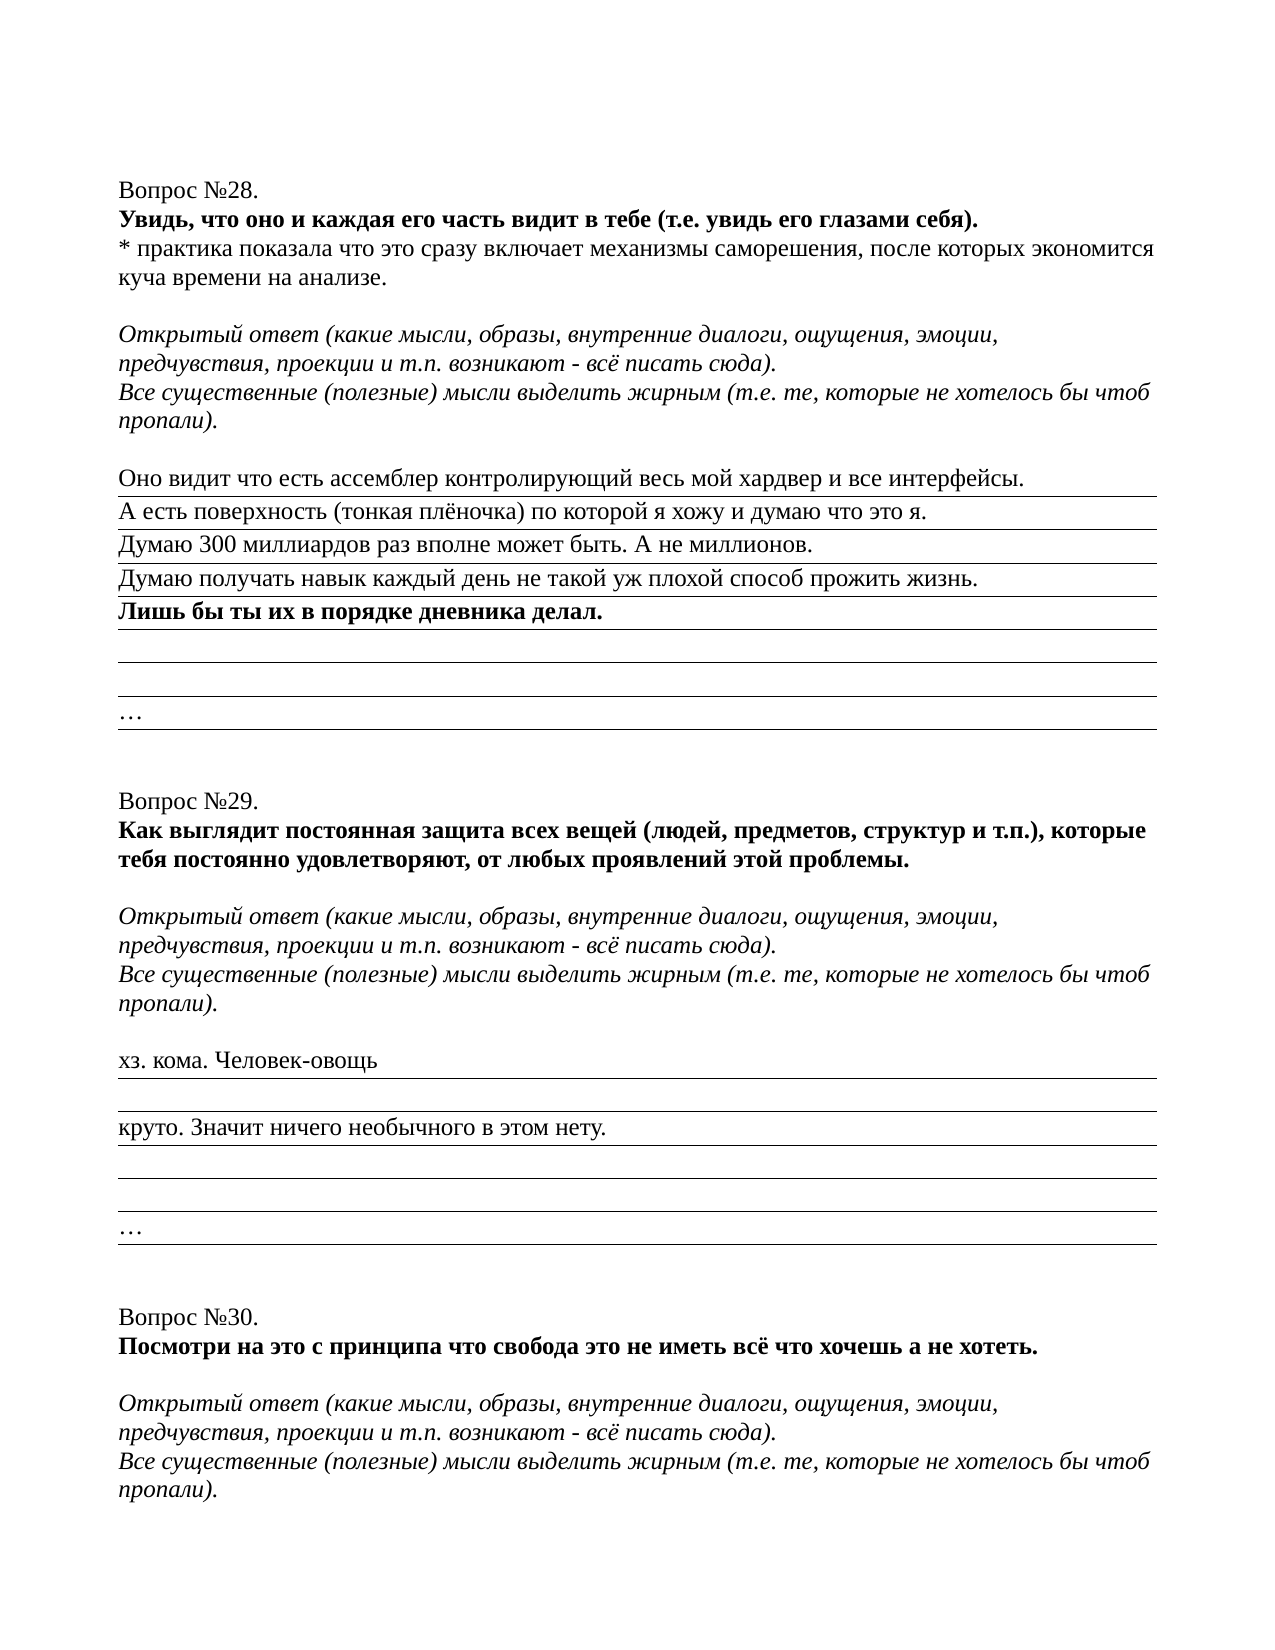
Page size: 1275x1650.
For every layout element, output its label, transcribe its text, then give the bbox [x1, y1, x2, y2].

text Думаю 300 миллиардов раз вполне может быть. А не миллионов. [118, 530, 1157, 563]
text * практика показала что это сразу включает механизмы саморешения, после которых экономится куча времени на анализе. [118, 233, 1157, 291]
text Вопрос №28. [118, 176, 1157, 204]
text Как выглядит постоянная защита всех вещей (людей, предметов, структур и т.п.), которые тебя постоянно удовлетворяют, от любых проявлений этой проблемы. [118, 815, 1157, 873]
text Вопрос №30. [118, 1302, 1157, 1331]
text Открытый ответ (какие мысли, образы, внутренние диалоги, ощущения, эмоции, предчувствия, проекции и т.п. возникают - всё писать сюда). [118, 1388, 1157, 1446]
text Открытый ответ (какие мысли, образы, внутренние диалоги, ощущения, эмоции, предчувствия, проекции и т.п. возникают - всё писать сюда). [118, 319, 1157, 377]
text … [118, 1212, 1157, 1244]
text Посмотри на это с принципа что свобода это не иметь всё что хочешь а не хотеть. [118, 1331, 1157, 1359]
text … [118, 697, 1157, 729]
text Все существенные (полезные) мысли выделить жирным (т.е. те, которые не хотелось бы чтоб пропали). [118, 377, 1157, 434]
text Все существенные (полезные) мысли выделить жирным (т.е. те, которые не хотелось бы чтоб пропали). [118, 1446, 1157, 1503]
text А есть поверхность (тонкая плёночка) по которой я хожу и думаю что это я. [118, 497, 1157, 529]
text Открытый ответ (какие мысли, образы, внутренние диалоги, ощущения, эмоции, предчувствия, проекции и т.п. возникают - всё писать сюда). [118, 901, 1157, 959]
text Вопрос №29. [118, 786, 1157, 815]
text хз. кома. Человек-овощь [118, 1045, 1157, 1078]
text круто. Значит ничего необычного в этом нету. [118, 1112, 1157, 1145]
text Думаю получать навык каждый день не такой уж плохой способ прожить жизнь. [118, 564, 1157, 596]
text Все существенные (полезные) мысли выделить жирным (т.е. те, которые не хотелось бы чтоб пропали). [118, 959, 1157, 1016]
text Лишь бы ты их в порядке дневника делал. [118, 597, 1157, 629]
text Оно видит что есть ассемблер контролирующий весь мой хардвер и все интерфейсы. [118, 463, 1157, 496]
text Увидь, что оно и каждая его часть видит в тебе (т.е. увидь его глазами себя). [118, 204, 1157, 233]
